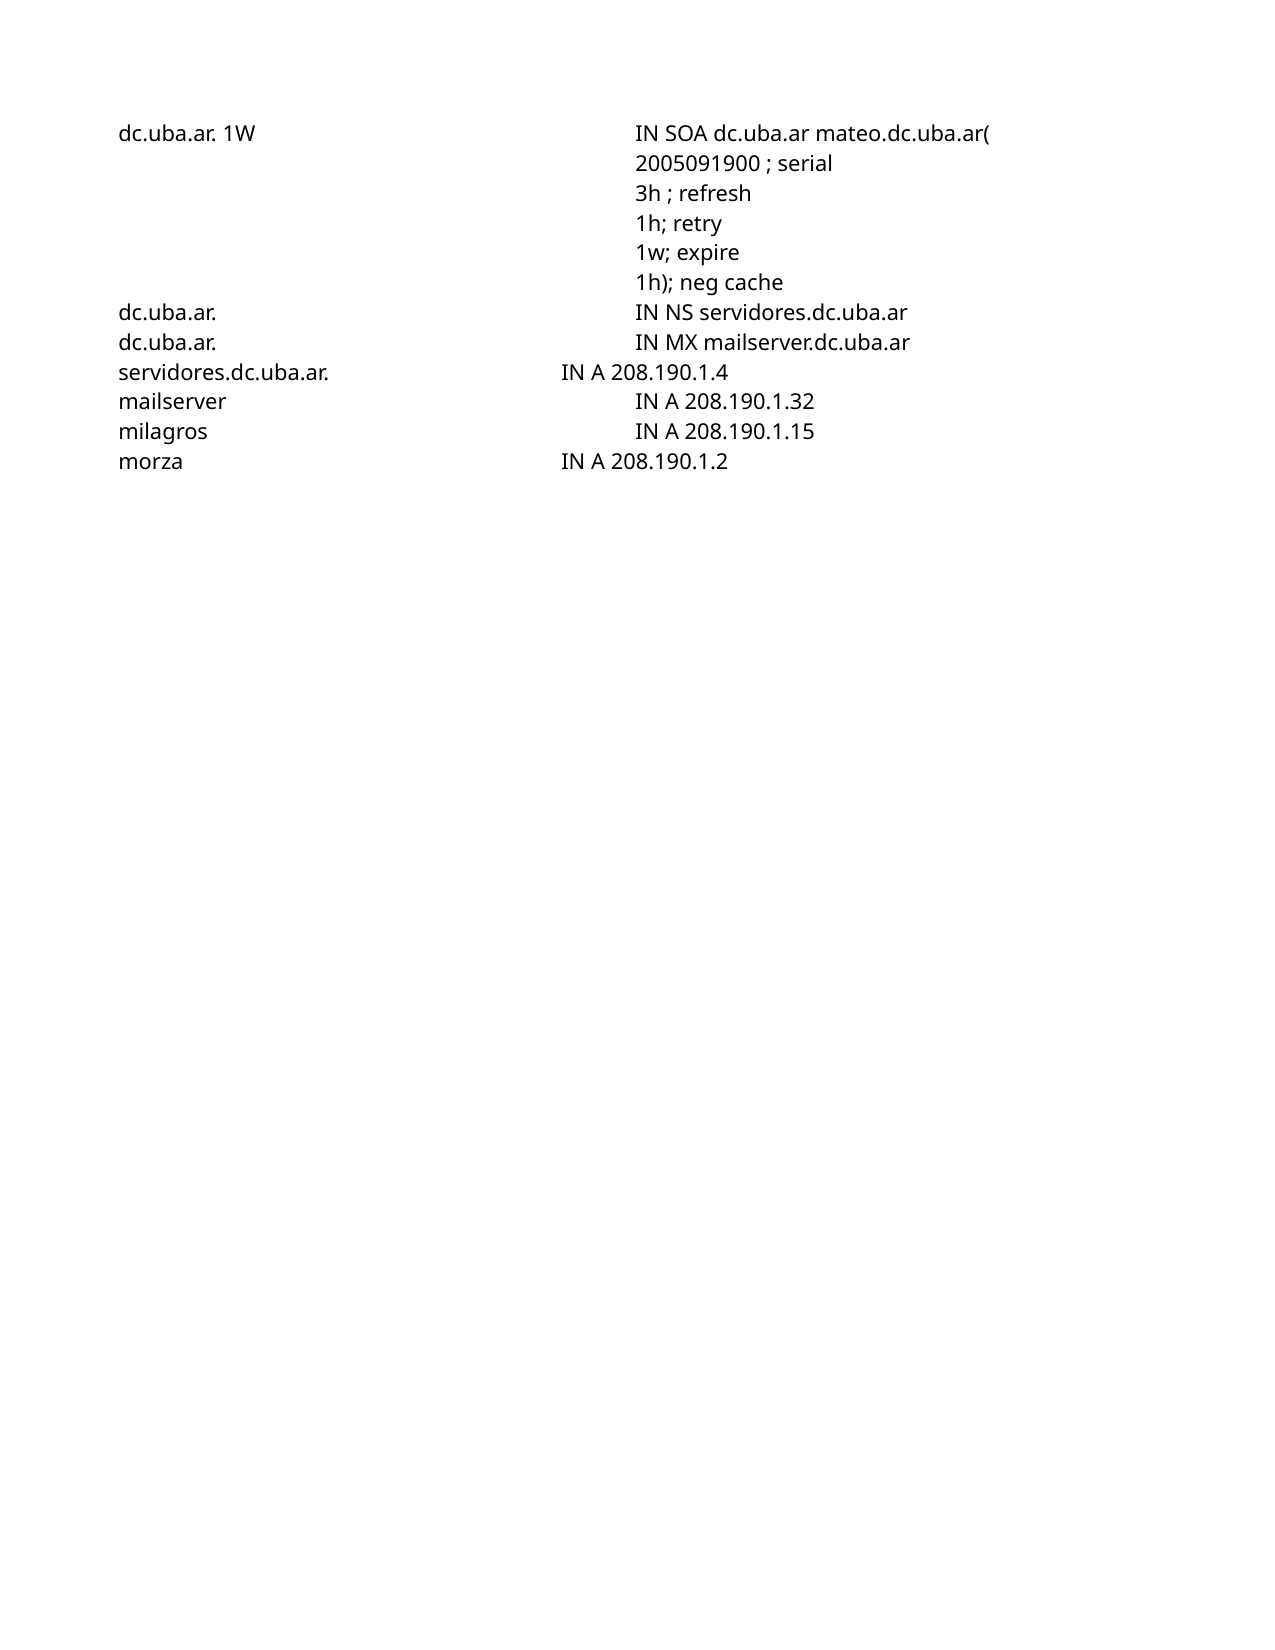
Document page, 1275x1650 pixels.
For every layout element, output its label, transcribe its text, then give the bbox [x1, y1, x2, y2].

text dc.uba.ar. IN NS servidores.dc.uba.ar [118, 297, 1157, 327]
text mailserver IN A 208.190.1.32 [118, 386, 1157, 416]
text dc.uba.ar. 1W IN SOA dc.uba.ar mateo.dc.uba.ar( [118, 118, 1157, 148]
text 1h); neg cache [118, 267, 1157, 297]
text milagros IN A 208.190.1.15 [118, 416, 1157, 446]
text 1w; expire [118, 237, 1157, 267]
text 1h; retry [118, 207, 1157, 237]
text morza IN A 208.190.1.2 [118, 446, 1157, 476]
text 3h ; refresh [118, 178, 1157, 207]
text 2005091900 ; serial [118, 148, 1157, 178]
text dc.uba.ar. IN MX mailserver.dc.uba.ar [118, 327, 1157, 356]
text servidores.dc.uba.ar. IN A 208.190.1.4 [118, 356, 1157, 386]
